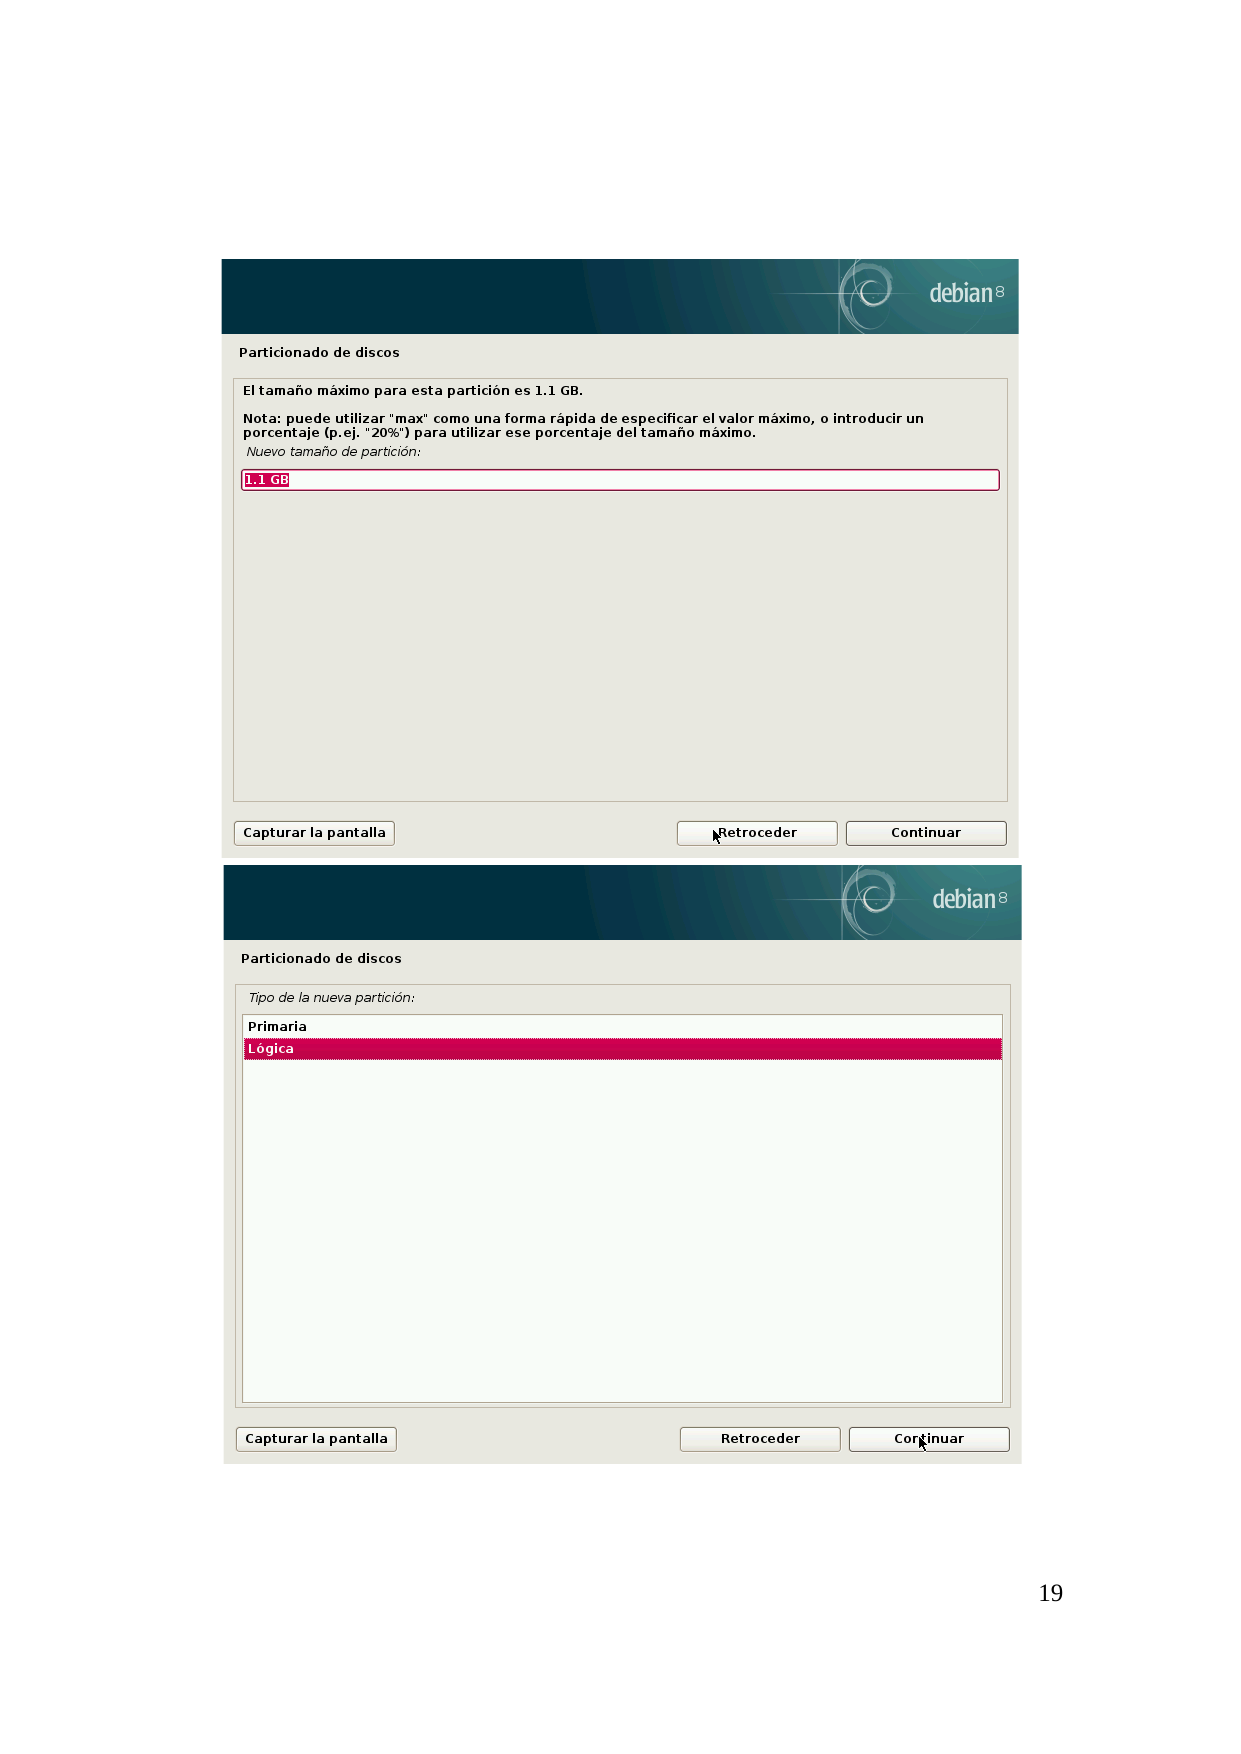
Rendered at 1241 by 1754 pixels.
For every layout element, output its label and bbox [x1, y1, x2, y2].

picture [221, 259, 1019, 858]
picture [223, 865, 1022, 1464]
